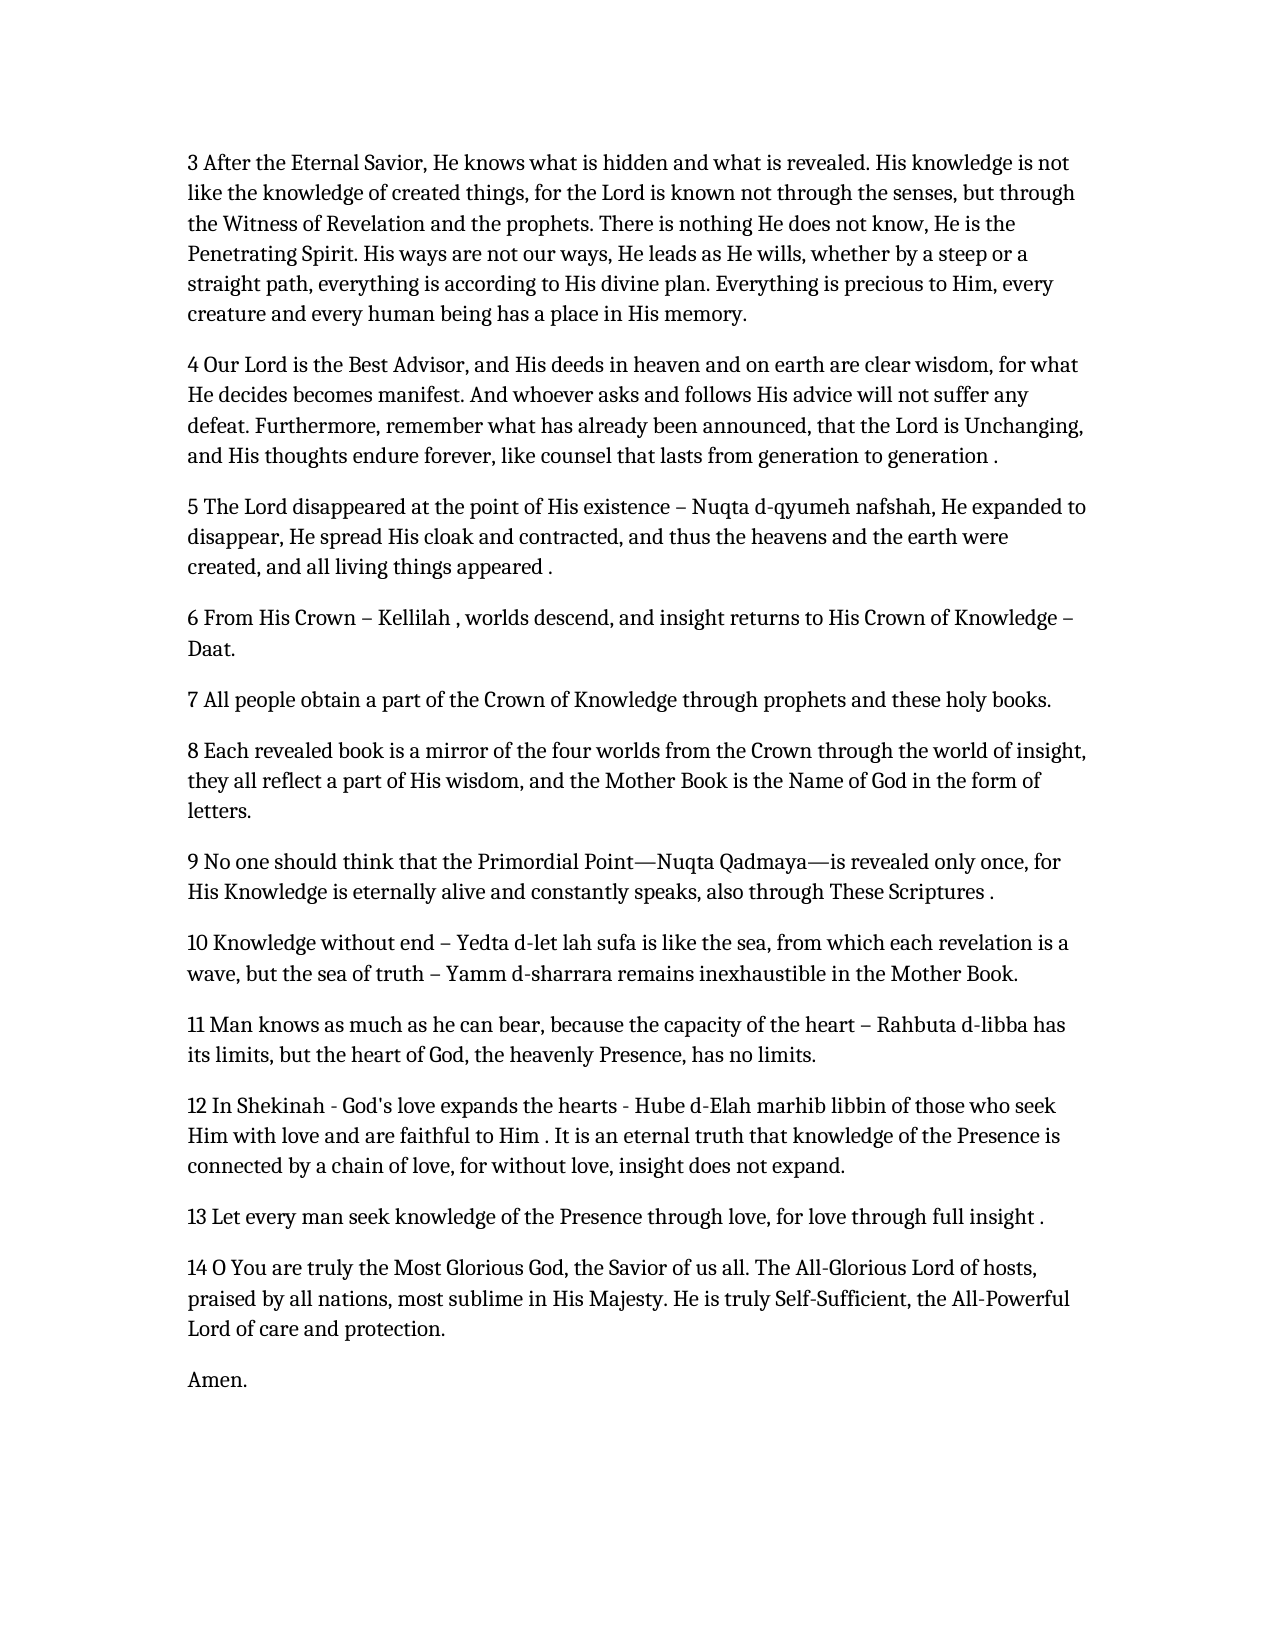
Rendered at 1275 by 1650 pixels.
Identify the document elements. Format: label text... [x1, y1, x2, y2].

text 4 Our Lord is the Best Advisor, and His deeds in heaven and on earth are clear wisdom, for what He decides becomes manifest. And whoever asks and follows His advice will not suffer any defeat. Furthermore, remember what has already been announced, that the Lord is Unchanging, and His thoughts endure forever, like counsel that lasts from generation to generation . [187, 352, 1087, 469]
text 3 After the Eternal Savior, He knows what is hidden and what is revealed. His knowledge is not like the knowledge of created things, for the Lord is known not through the senses, but through the Witness of Revelation and the prophets. There is nothing He does not know, He is the Penetrating Spirit. His ways are not our ways, He leads as He wills, whether by a steep or a straight path, everything is according to His divine plan. Everything is precious to Him, every creature and every human being has a place in His memory. [187, 150, 1087, 327]
text 10 Knowledge without end – Yedta d-let lah sufa is like the sea, from which each revelation is a wave, but the sea of truth – Yamm d-sharrara remains inexhaustible in the Mother Book. [187, 930, 1087, 987]
text 11 Man knows as much as he can bear, because the capacity of the heart – Rahbuta d-libba has its limits, but the heart of God, the heavenly Presence, has no limits. [187, 1011, 1087, 1068]
text 13 Let every man seek knowledge of the Presence through love, for love through full insight . [187, 1204, 1087, 1231]
text Amen. [187, 1367, 1087, 1393]
text 7 All people obtain a part of the Crown of Knowledge through prophets and these holy books. [187, 686, 1087, 713]
text 12 In Shekinah - God's love expands the hearts - Hube d-Elah marhib libbin of those who seek Him with love and are faithful to Him . It is an eternal truth that knowledge of the Presence is connected by a chain of love, for without love, insight does not expand. [187, 1093, 1087, 1179]
text 8 Each revealed book is a mirror of the four worlds from the Crown through the world of insight, they all reflect a part of His wisdom, and the Mother Book is the Name of God in the form of letters. [187, 737, 1087, 824]
text 9 No one should think that the Primordial Point—Nuqta Qadmaya—is revealed only once, for His Knowledge is eternally alive and constantly speaks, also through These Scriptures . [187, 849, 1087, 906]
text 6 From His Crown – Kellilah , worlds descend, and insight returns to His Crown of Knowledge – Daat. [187, 605, 1087, 662]
text 14 O You are truly the Most Glorious God, the Savior of us all. The All-Glorious Lord of hosts, praised by all nations, most sublime in His Majesty. He is truly Self-Sufficient, the All-Powerful Lord of care and protection. [187, 1255, 1087, 1342]
text 5 The Lord disappeared at the point of His existence – Nuqta d-qyumeh nafshah, He expanded to disappear, He spread His cloak and contracted, and thus the heavens and the earth were created, and all living things appeared . [187, 494, 1087, 581]
